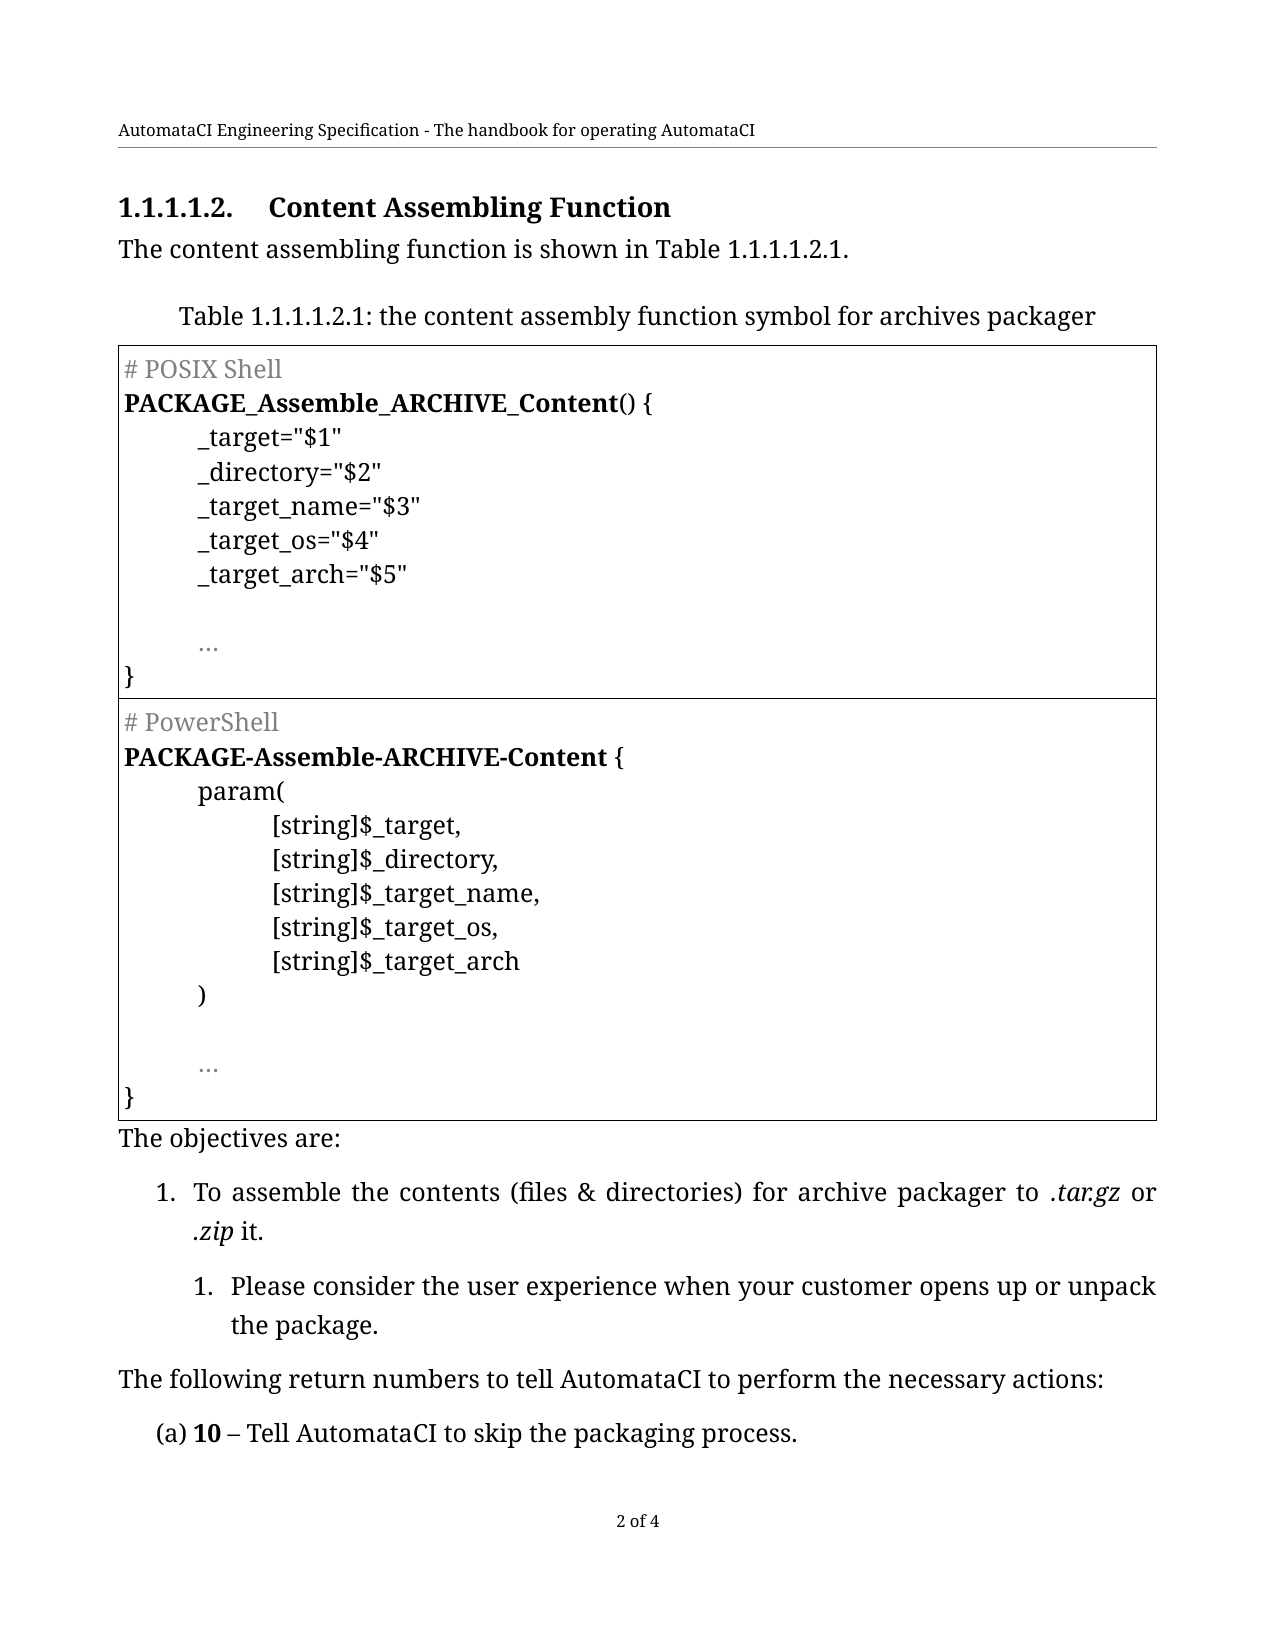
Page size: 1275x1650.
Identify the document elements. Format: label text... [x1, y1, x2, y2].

list To assemble the contents (files & directories) for archive packager to .tar.gz or .zip it. [156, 1175, 1157, 1248]
table_header # POSIX Shell PACKAGE_Assemble_ARCHIVE_Content() { _target="$1" _directory="$2" _target_name="$3" _target_os="$4" _target_arch="$5" … } [119, 346, 1156, 698]
table_cell # PowerShell PACKAGE-Assemble-ARCHIVE-Content { param( [string]$_target, [string]$_directory, [string]$_target_name, [string]$_target_os, [string]$_target_arch ) … } [119, 699, 1156, 1119]
text Table 1.1.1.1.2.1: the content assembly function symbol for archives packager [118, 299, 1157, 333]
list Please consider the user experience when your customer opens up or unpack the package. [193, 1268, 1157, 1341]
subtitle Content Assembling Function [118, 189, 1157, 226]
text The content assembling function is shown in Table 1.1.1.1.2.1. [118, 232, 1157, 266]
list 10 – Tell AutomataCI to skip the packaging process. [156, 1416, 1157, 1450]
text The objectives are: [118, 1121, 1157, 1155]
text The following return numbers to tell AutomataCI to perform the necessary actions: [118, 1361, 1157, 1396]
